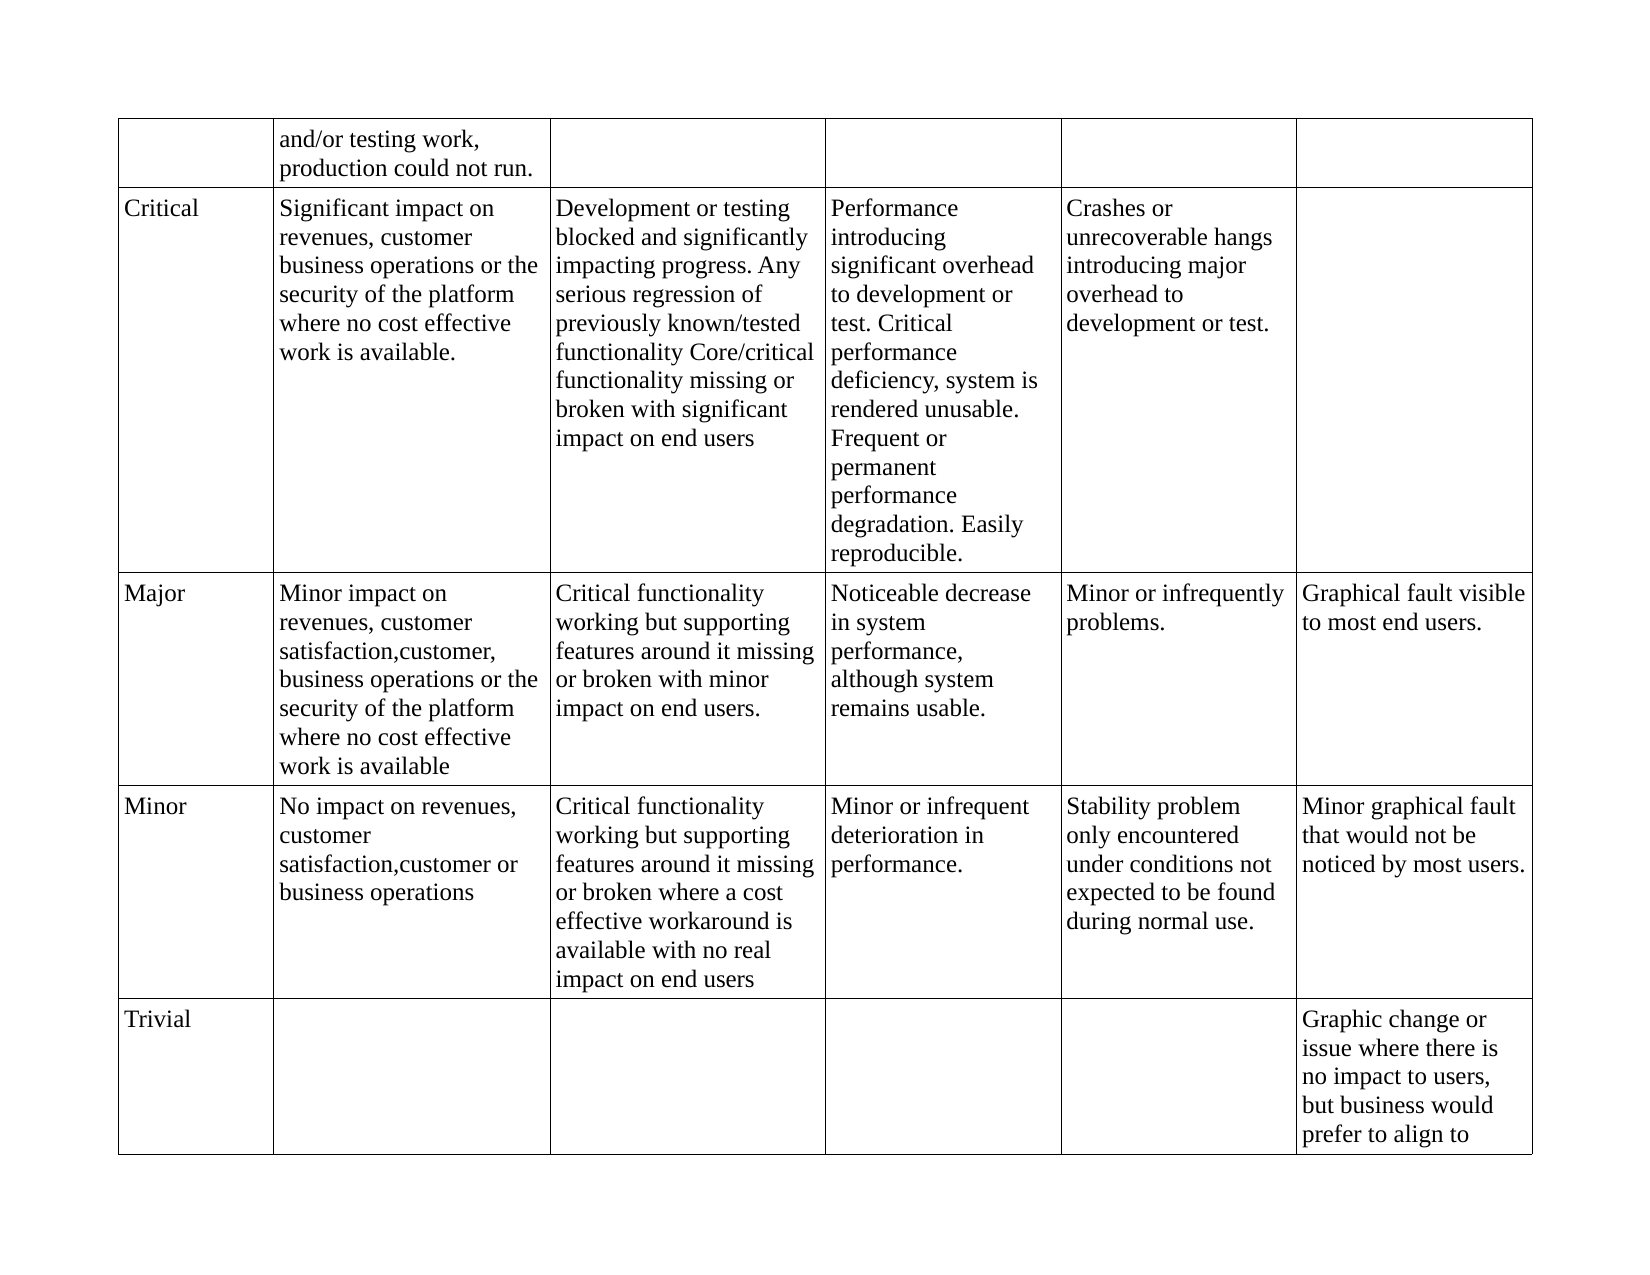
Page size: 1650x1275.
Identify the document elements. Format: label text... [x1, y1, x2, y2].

table_cell Critical [119, 188, 273, 572]
table_cell No impact on revenues, customer satisfaction,customer or business operations [274, 786, 550, 998]
table_cell [1062, 119, 1296, 187]
table_cell Minor impact on revenues, customer satisfaction,customer, business operations or the security of the platform where no cost effective work is available [274, 573, 550, 785]
table_cell and/or testing work, production could not run. [274, 119, 550, 187]
table_cell Crashes or unrecoverable hangs introducing major overhead to development or test. [1062, 188, 1296, 572]
table_cell Minor [119, 786, 273, 998]
table_cell [826, 999, 1061, 1153]
table_cell [551, 999, 825, 1153]
table_cell [274, 999, 550, 1153]
table_cell Minor graphical fault that would not be noticed by most users. [1297, 786, 1532, 998]
table_cell Development or testing blocked and significantly impacting progress. Any serious regression of previously known/tested functionality Core/critical functionality missing or broken with significant impact on end users [551, 188, 825, 572]
table_cell Graphical fault visible to most end users. [1297, 573, 1532, 785]
table_cell Significant impact on revenues, customer business operations or the security of the platform where no cost effective work is available. [274, 188, 550, 572]
table_cell Critical functionality working but supporting features around it missing or broken where a cost effective workaround is available with no real impact on end users [551, 786, 825, 998]
table_cell [1297, 119, 1532, 187]
table_cell Stability problem only encountered under conditions not expected to be found during normal use. [1062, 786, 1296, 998]
table_cell [119, 119, 273, 187]
table_cell Performance introducing significant overhead to development or test. Critical performance deficiency, system is rendered unusable. Frequent or permanent performance degradation. Easily reproducible. [826, 188, 1061, 572]
table_cell Critical functionality working but supporting features around it missing or broken with minor impact on end users. [551, 573, 825, 785]
table_cell [826, 119, 1061, 187]
table_cell [1062, 999, 1296, 1153]
table_cell Major [119, 573, 273, 785]
table_cell Graphic change or issue where there is no impact to users, but business would prefer to align to [1297, 999, 1532, 1153]
table_cell Noticeable decrease in system performance, although system remains usable. [826, 573, 1061, 785]
table_cell [1297, 188, 1532, 572]
table_cell Minor or infrequent deterioration in performance. [826, 786, 1061, 998]
table_cell [551, 119, 825, 187]
table_cell Minor or infrequently problems. [1062, 573, 1296, 785]
table_cell Trivial [119, 999, 273, 1153]
